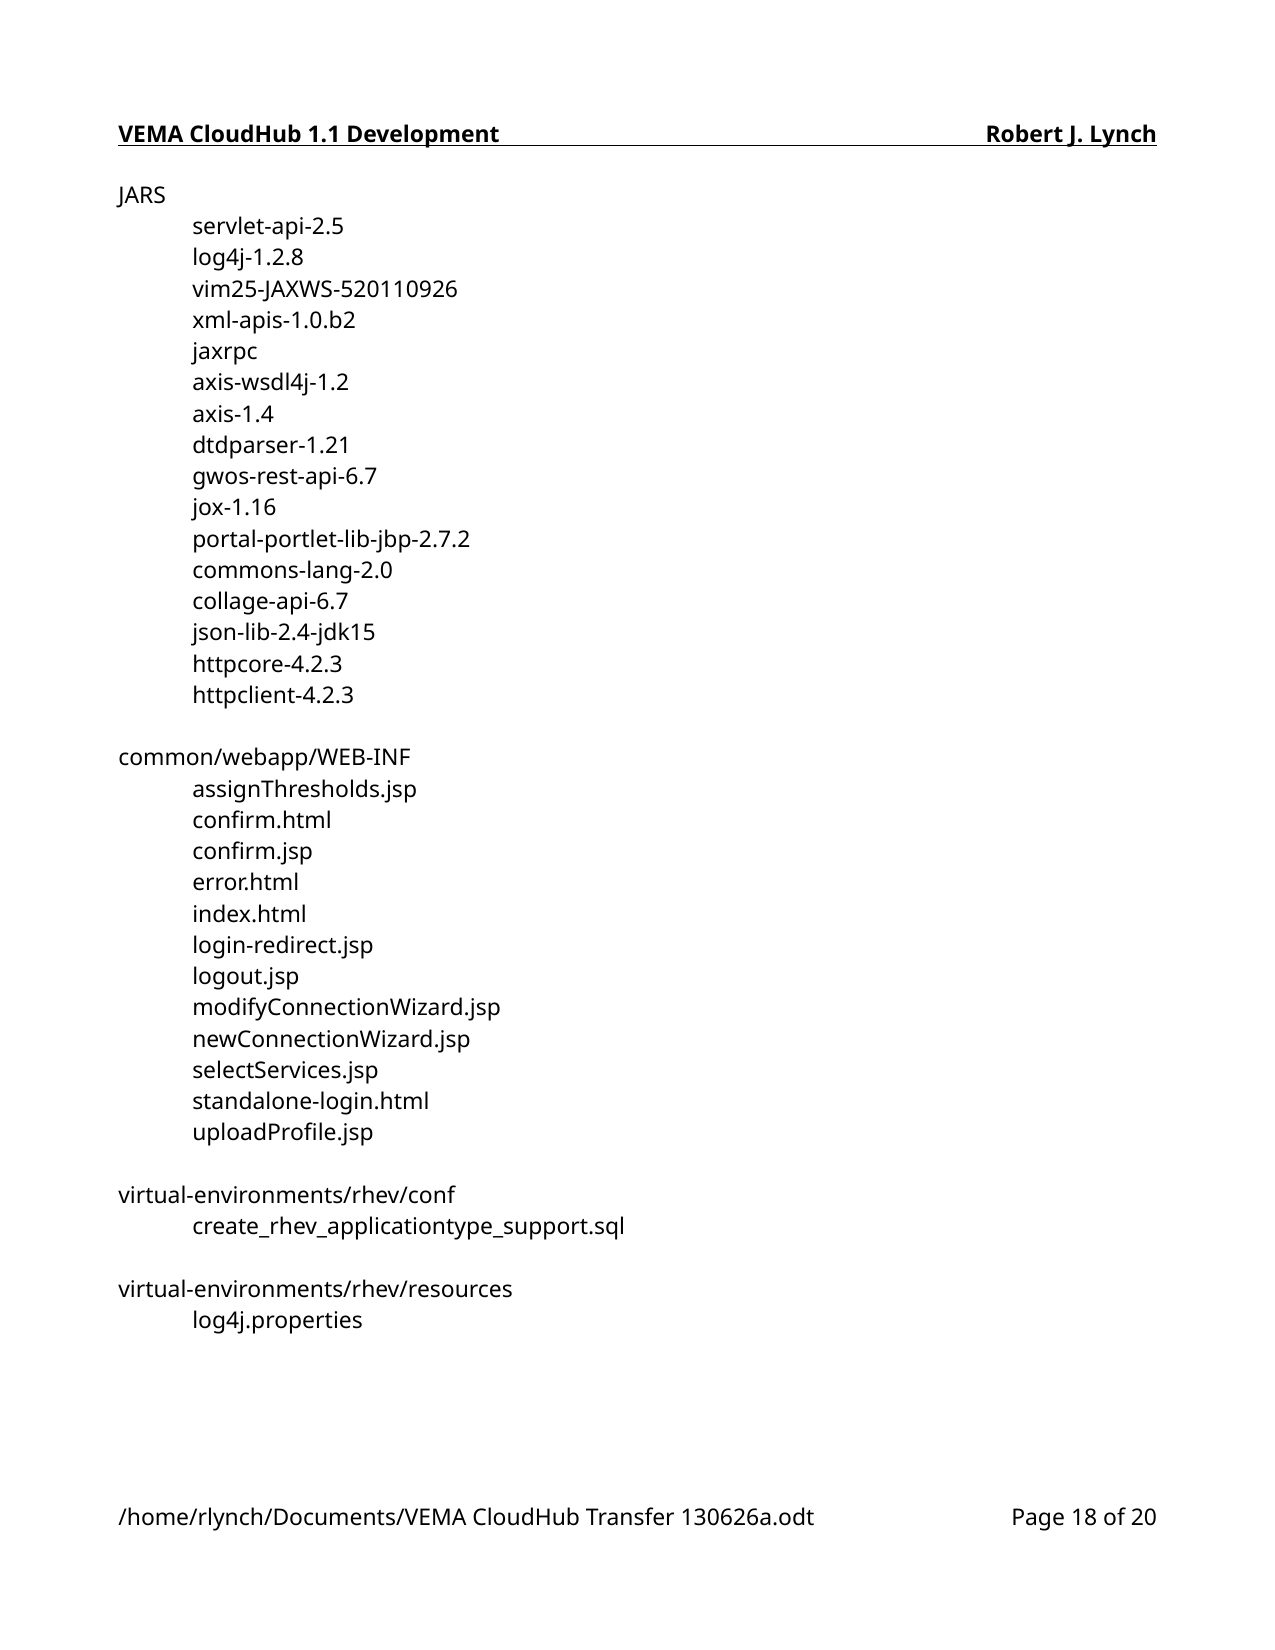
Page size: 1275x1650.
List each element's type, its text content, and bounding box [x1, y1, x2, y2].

text common/webapp/WEB-INF [118, 741, 1157, 773]
text vim25-JAXWS-520110926 [118, 273, 1157, 304]
text collage-api-6.7 [118, 585, 1157, 616]
text httpclient-4.2.3 [118, 679, 1157, 710]
text log4j.properties [118, 1304, 1157, 1335]
text login-redirect.jsp [118, 929, 1157, 960]
text log4j-1.2.8 [118, 241, 1157, 273]
text axis-1.4 [118, 398, 1157, 429]
text JARS [118, 179, 1157, 210]
text httpcore-4.2.3 [118, 648, 1157, 679]
text uploadProfile.jsp [118, 1116, 1157, 1148]
text xml-apis-1.0.b2 [118, 304, 1157, 335]
text axis-wsdl4j-1.2 [118, 366, 1157, 398]
text modifyConnectionWizard.jsp [118, 991, 1157, 1023]
text assignThresholds.jsp [118, 773, 1157, 804]
text create_rhev_applicationtype_support.sql [118, 1210, 1157, 1241]
text standalone-login.html [118, 1085, 1157, 1116]
text logout.jsp [118, 960, 1157, 991]
text confirm.jsp [118, 835, 1157, 866]
text error.html [118, 866, 1157, 898]
text confirm.html [118, 804, 1157, 835]
text dtdparser-1.21 [118, 429, 1157, 460]
text jox-1.16 [118, 491, 1157, 523]
text newConnectionWizard.jsp [118, 1023, 1157, 1054]
text gwos-rest-api-6.7 [118, 460, 1157, 491]
text virtual-environments/rhev/conf [118, 1179, 1157, 1210]
text servlet-api-2.5 [118, 210, 1157, 241]
text commons-lang-2.0 [118, 554, 1157, 585]
text jaxrpc [118, 335, 1157, 366]
text virtual-environments/rhev/resources [118, 1273, 1157, 1304]
text selectServices.jsp [118, 1054, 1157, 1085]
text portal-portlet-lib-jbp-2.7.2 [118, 523, 1157, 554]
text json-lib-2.4-jdk15 [118, 616, 1157, 648]
text index.html [118, 898, 1157, 929]
